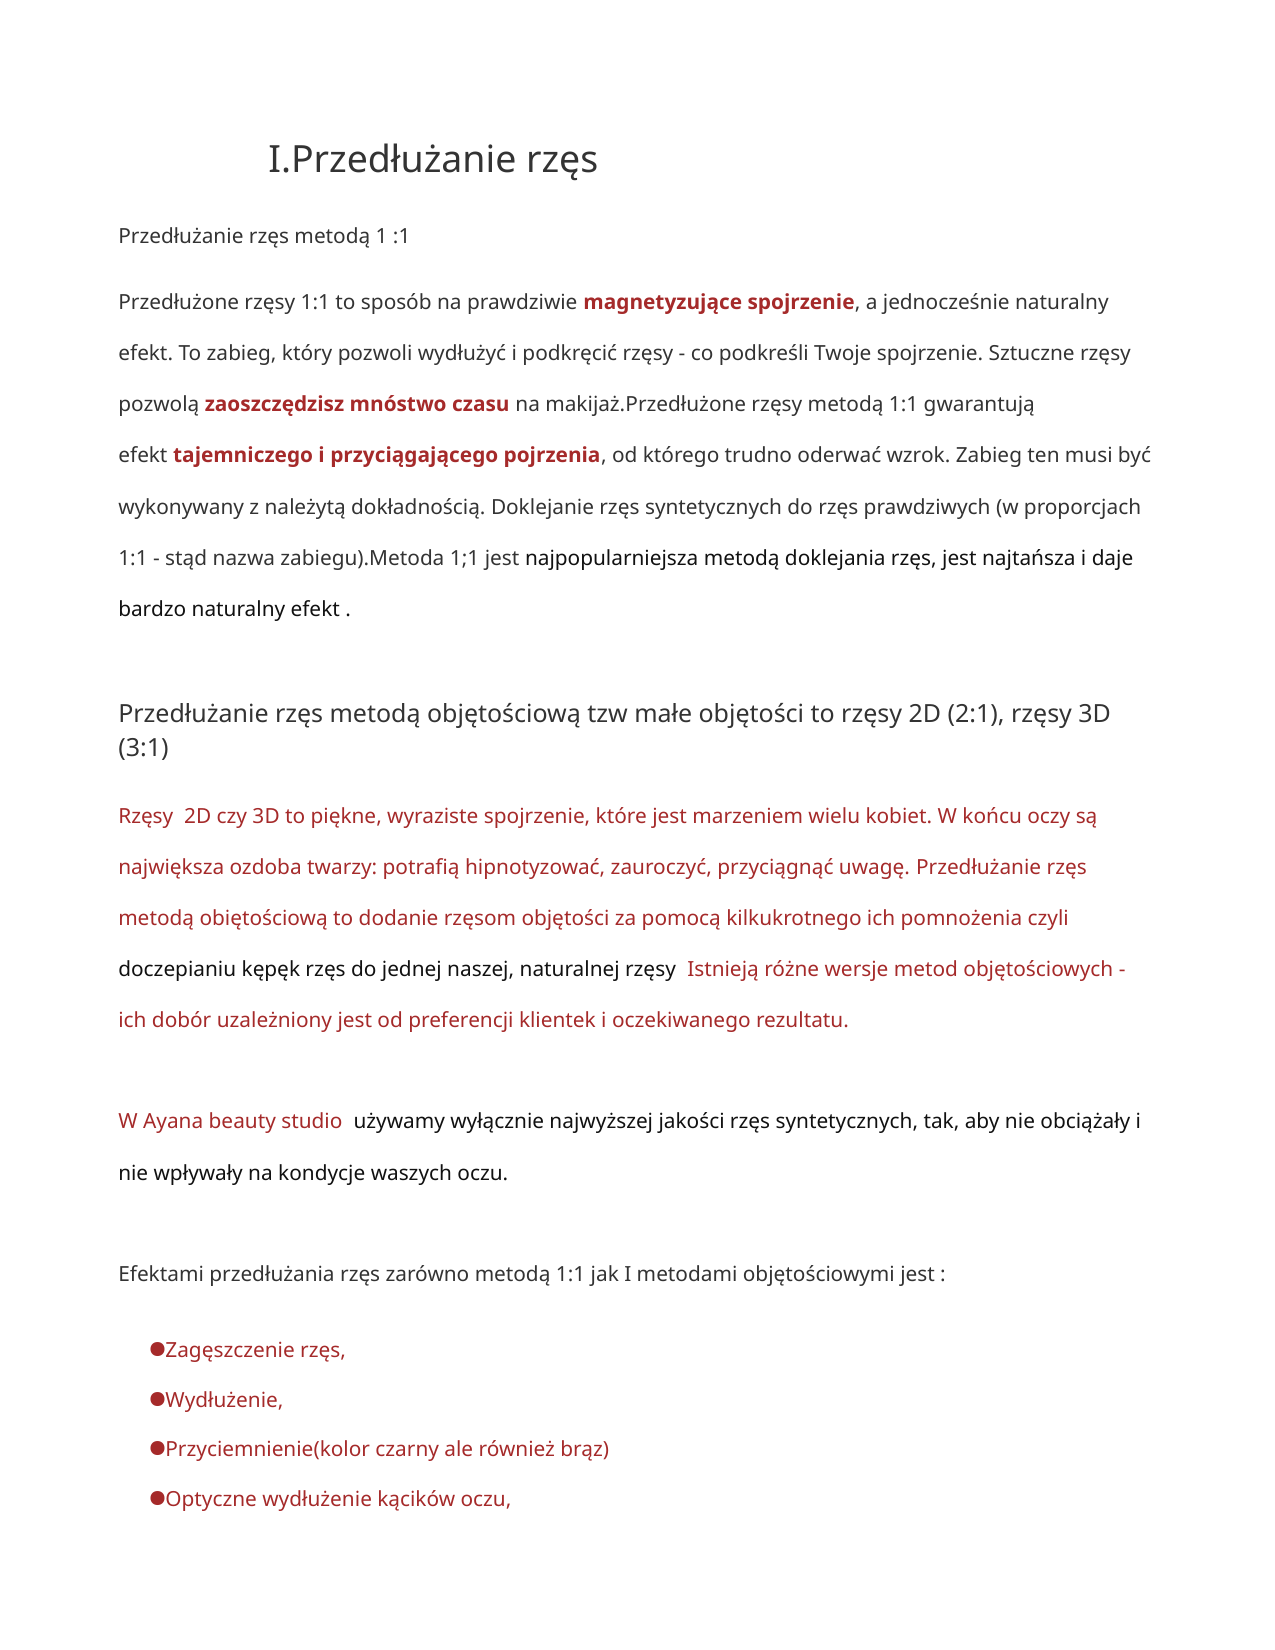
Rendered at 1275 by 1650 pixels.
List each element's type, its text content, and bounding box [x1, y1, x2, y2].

subtitle Przedłużanie rzęs metodą objętościową tzw małe objętości to rzęsy 2D (2:1), rzęsy 3D (3:1) [118, 695, 1157, 763]
text Przedłużone rzęsy 1:1 to sposób na prawdziwie magnetyzujące spojrzenie, a jednocześnie naturalny efekt. To zabieg, który pozwoli wydłużyć i podkręcić rzęsy - co podkreśli Twoje spojrzenie. Sztuczne rzęsy pozwolą zaoszczędzisz mnóstwo czasu na makijaż.Przedłużone rzęsy metodą 1:1 gwarantują efekt tajemniczego i przyciągającego pojrzenia, od którego trudno oderwać wzrok. Zabieg ten musi być wykonywany z należytą dokładnością. Doklejanie rzęs syntetycznych do rzęs prawdziwych (w proporcjach 1:1 - stąd nazwa zabiegu).Metoda 1;1 jest najpopularniejsza metodą doklejania rzęs, jest najtańsza i daje bardzo naturalny efekt . [118, 287, 1157, 622]
list Zagęszczenie rzęs, [118, 1335, 1157, 1363]
subtitle I.Przedłużanie rzęs [268, 133, 1157, 184]
list Optyczne wydłużenie kącików oczu, [118, 1484, 1157, 1512]
list Przyciemnienie(kolor czarny ale również brąz) [118, 1434, 1157, 1463]
text W Ayana beauty studio używamy wyłącznie najwyższej jakości rzęs syntetycznych, tak, aby nie obciążały i nie wpływały na kondycje waszych oczu. [118, 1107, 1157, 1186]
subtitle Przedłużanie rzęs metodą 1 :1 [118, 221, 1157, 250]
text Rzęsy 2D czy 3D to piękne, wyraziste spojrzenie, które jest marzeniem wielu kobiet. W końcu oczy są największa ozdoba twarzy: potrafią hipnotyzować, zauroczyć, przyciągnąć uwagę. Przedłużanie rzęs metodą obiętościową to dodanie rzęsom objętości za pomocą kilkukrotnego ich pomnożenia czyli doczepianiu kępęk rzęs do jednej naszej, naturalnej rzęsy Istnieją różne wersje metod objętościowych - ich dobór uzależniony jest od preferencji klientek i oczekiwanego rezultatu. [118, 801, 1157, 1034]
list Wydłużenie, [118, 1385, 1157, 1413]
text Efektami przedłużania rzęs zarówno metodą 1:1 jak I metodami objętościowymi jest : [118, 1259, 1157, 1287]
